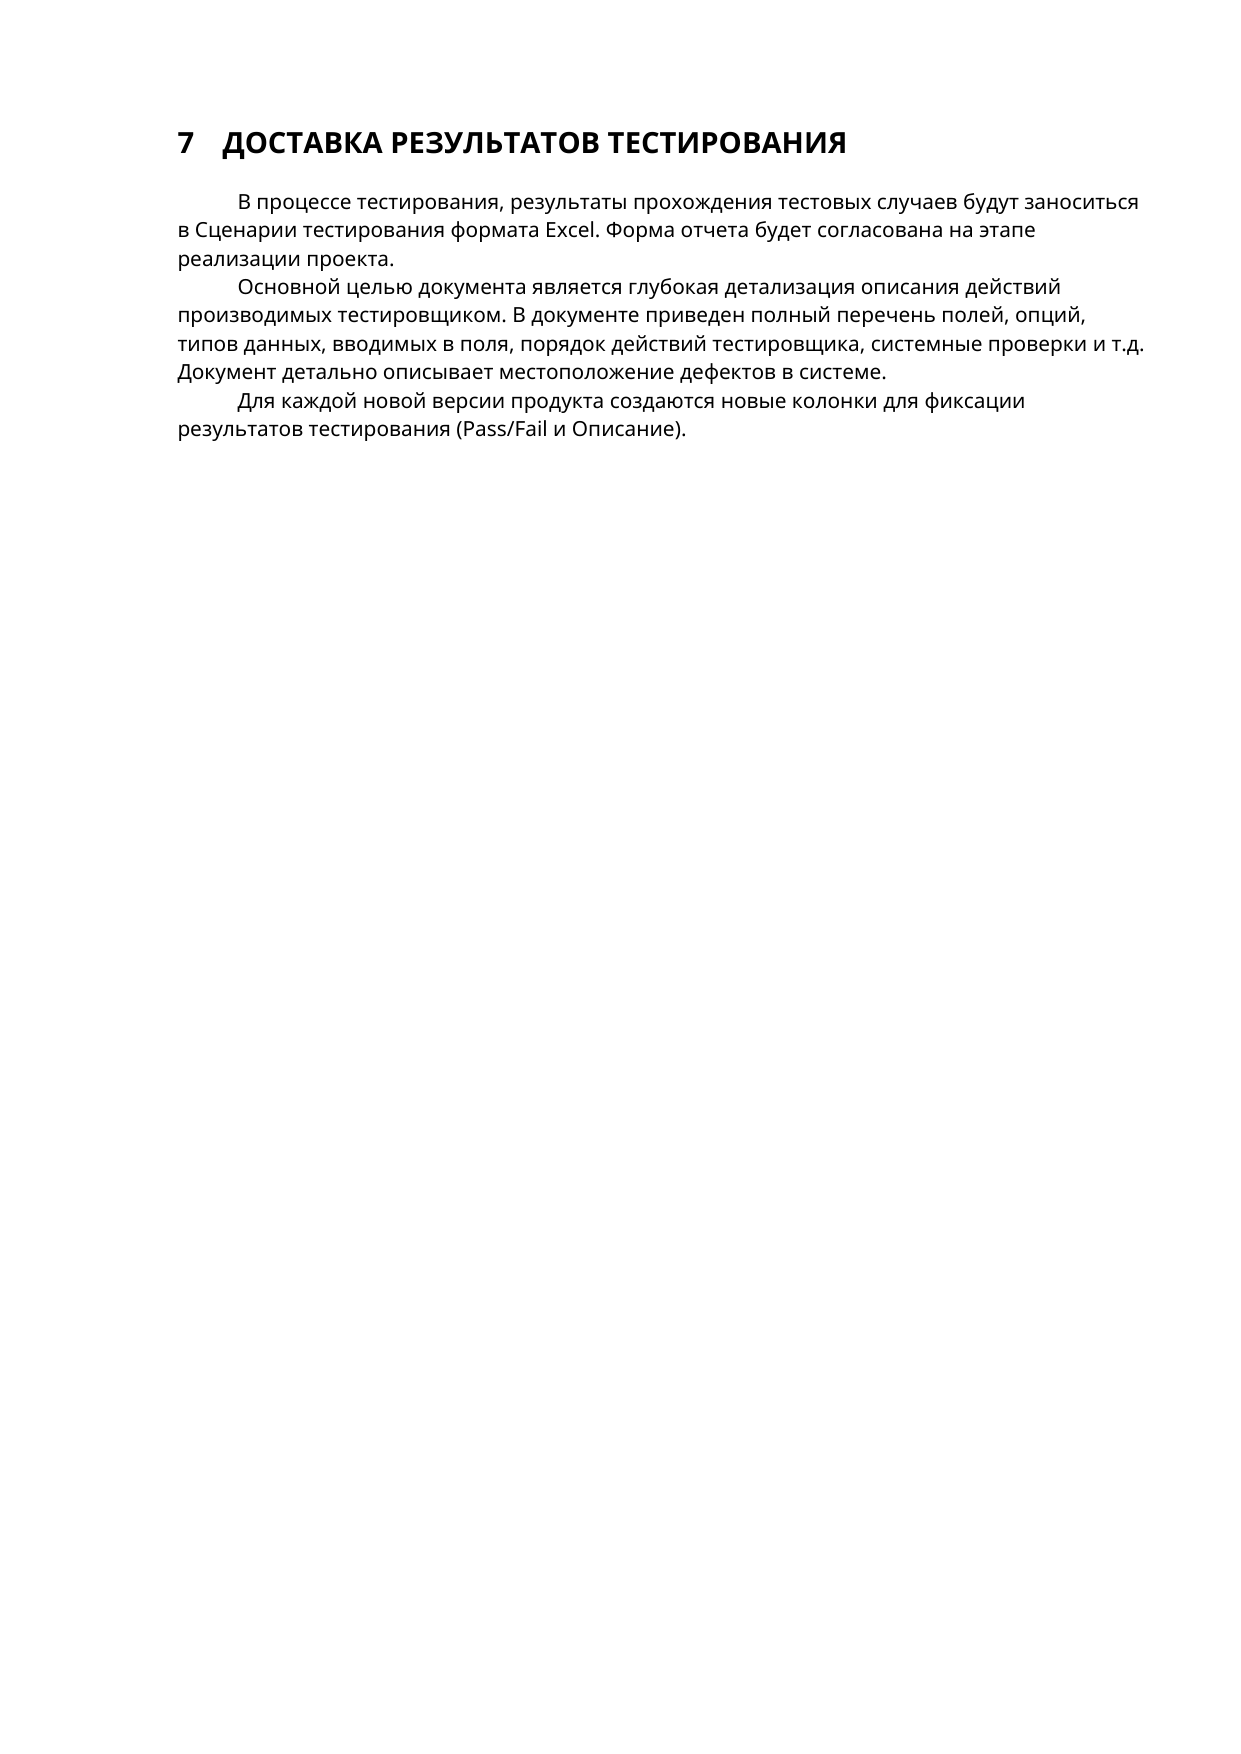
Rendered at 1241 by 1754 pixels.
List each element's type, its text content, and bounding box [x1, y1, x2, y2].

subtitle Доставка результатов тестирования [177, 122, 1152, 162]
text В процессе тестирования, результаты прохождения тестовых случаев будут заноситься в Сценарии тестирования формата Excel. Форма отчета будет согласована на этапе реализации проекта. [177, 187, 1152, 272]
text Основной целью документа является глубокая детализация описания действий производимых тестировщиком. В документе приведен полный перечень полей, опций, типов данных, вводимых в поля, порядок действий тестировщика, системные проверки и т.д. Документ детально описывает местоположение дефектов в системе. [177, 272, 1152, 386]
text Для каждой новой версии продукта создаются новые колонки для фиксации результатов тестирования (Pass/Fail и Описание). [177, 386, 1152, 443]
